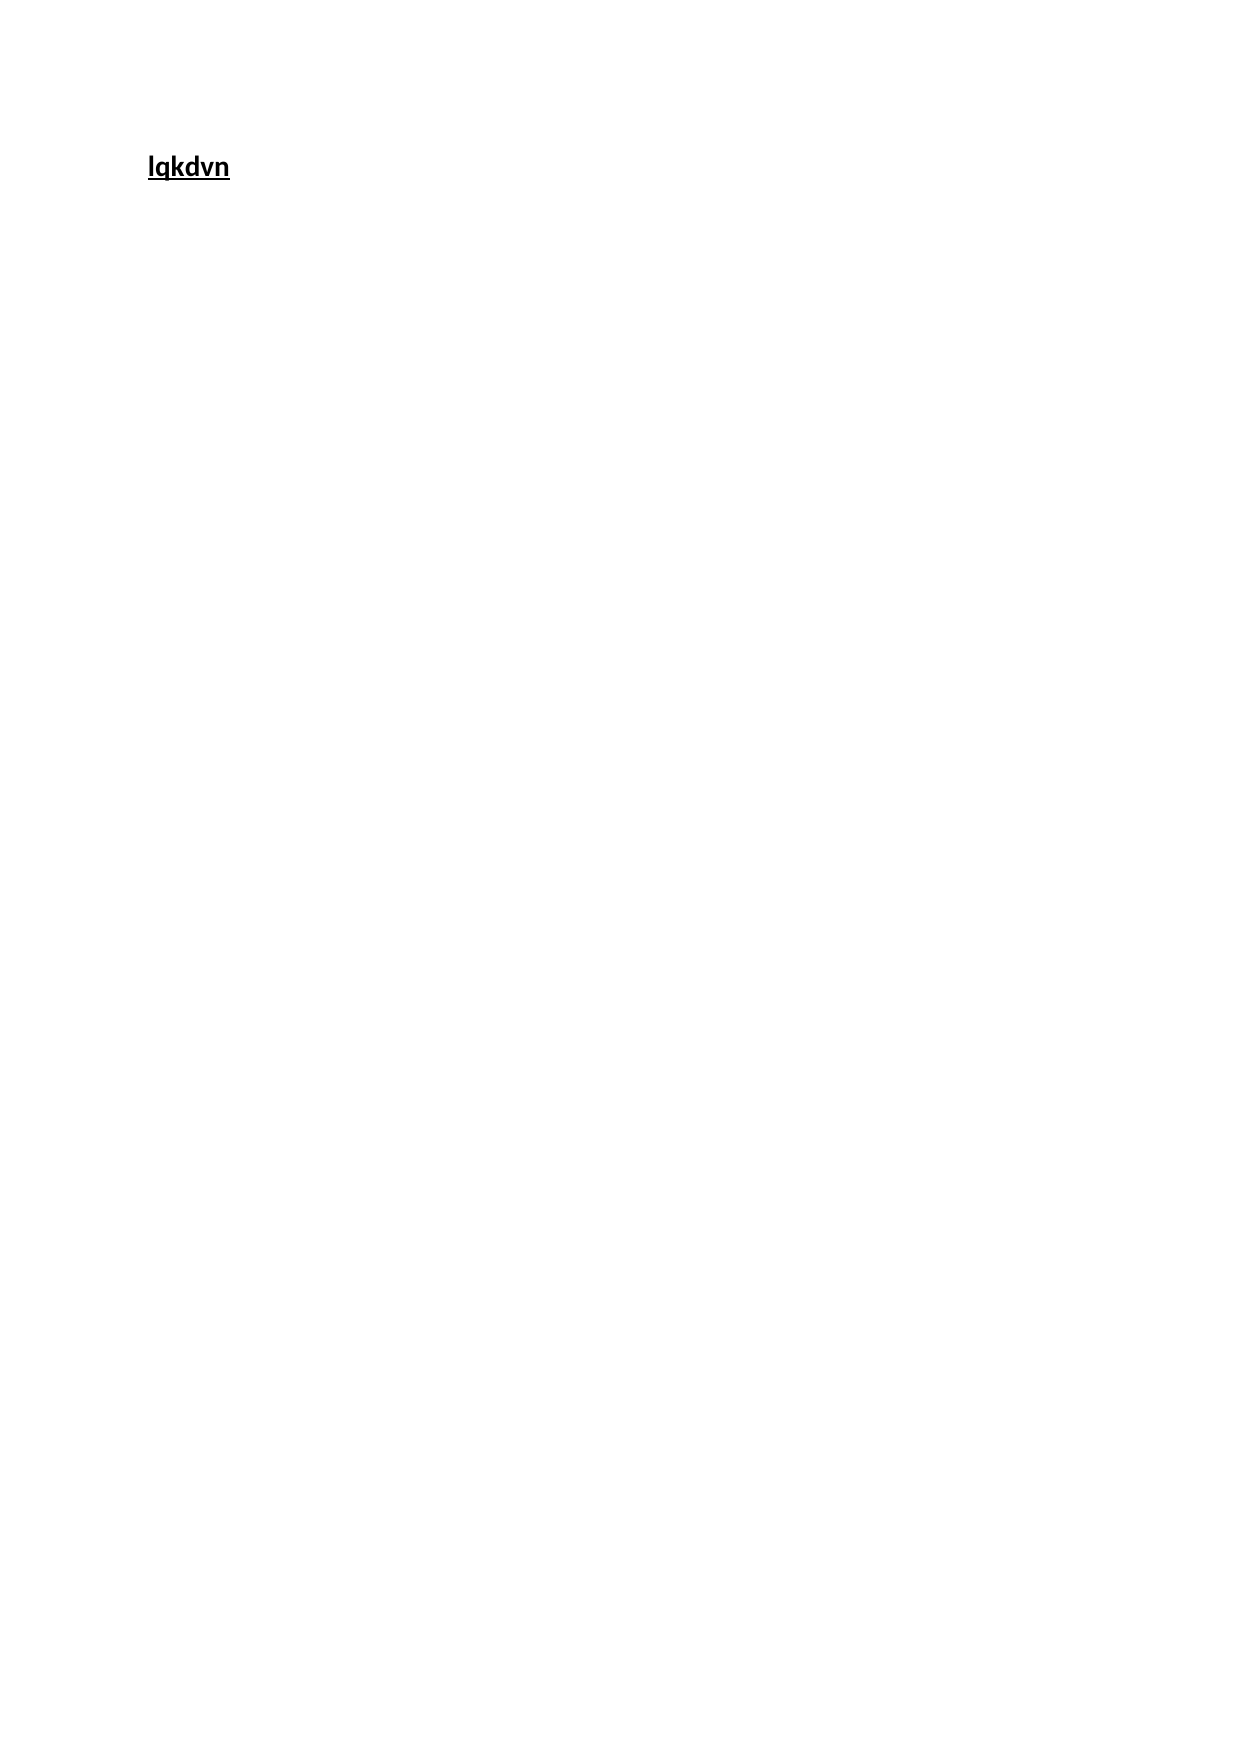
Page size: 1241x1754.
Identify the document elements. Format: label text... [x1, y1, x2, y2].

text lqkdvn [148, 148, 1093, 183]
